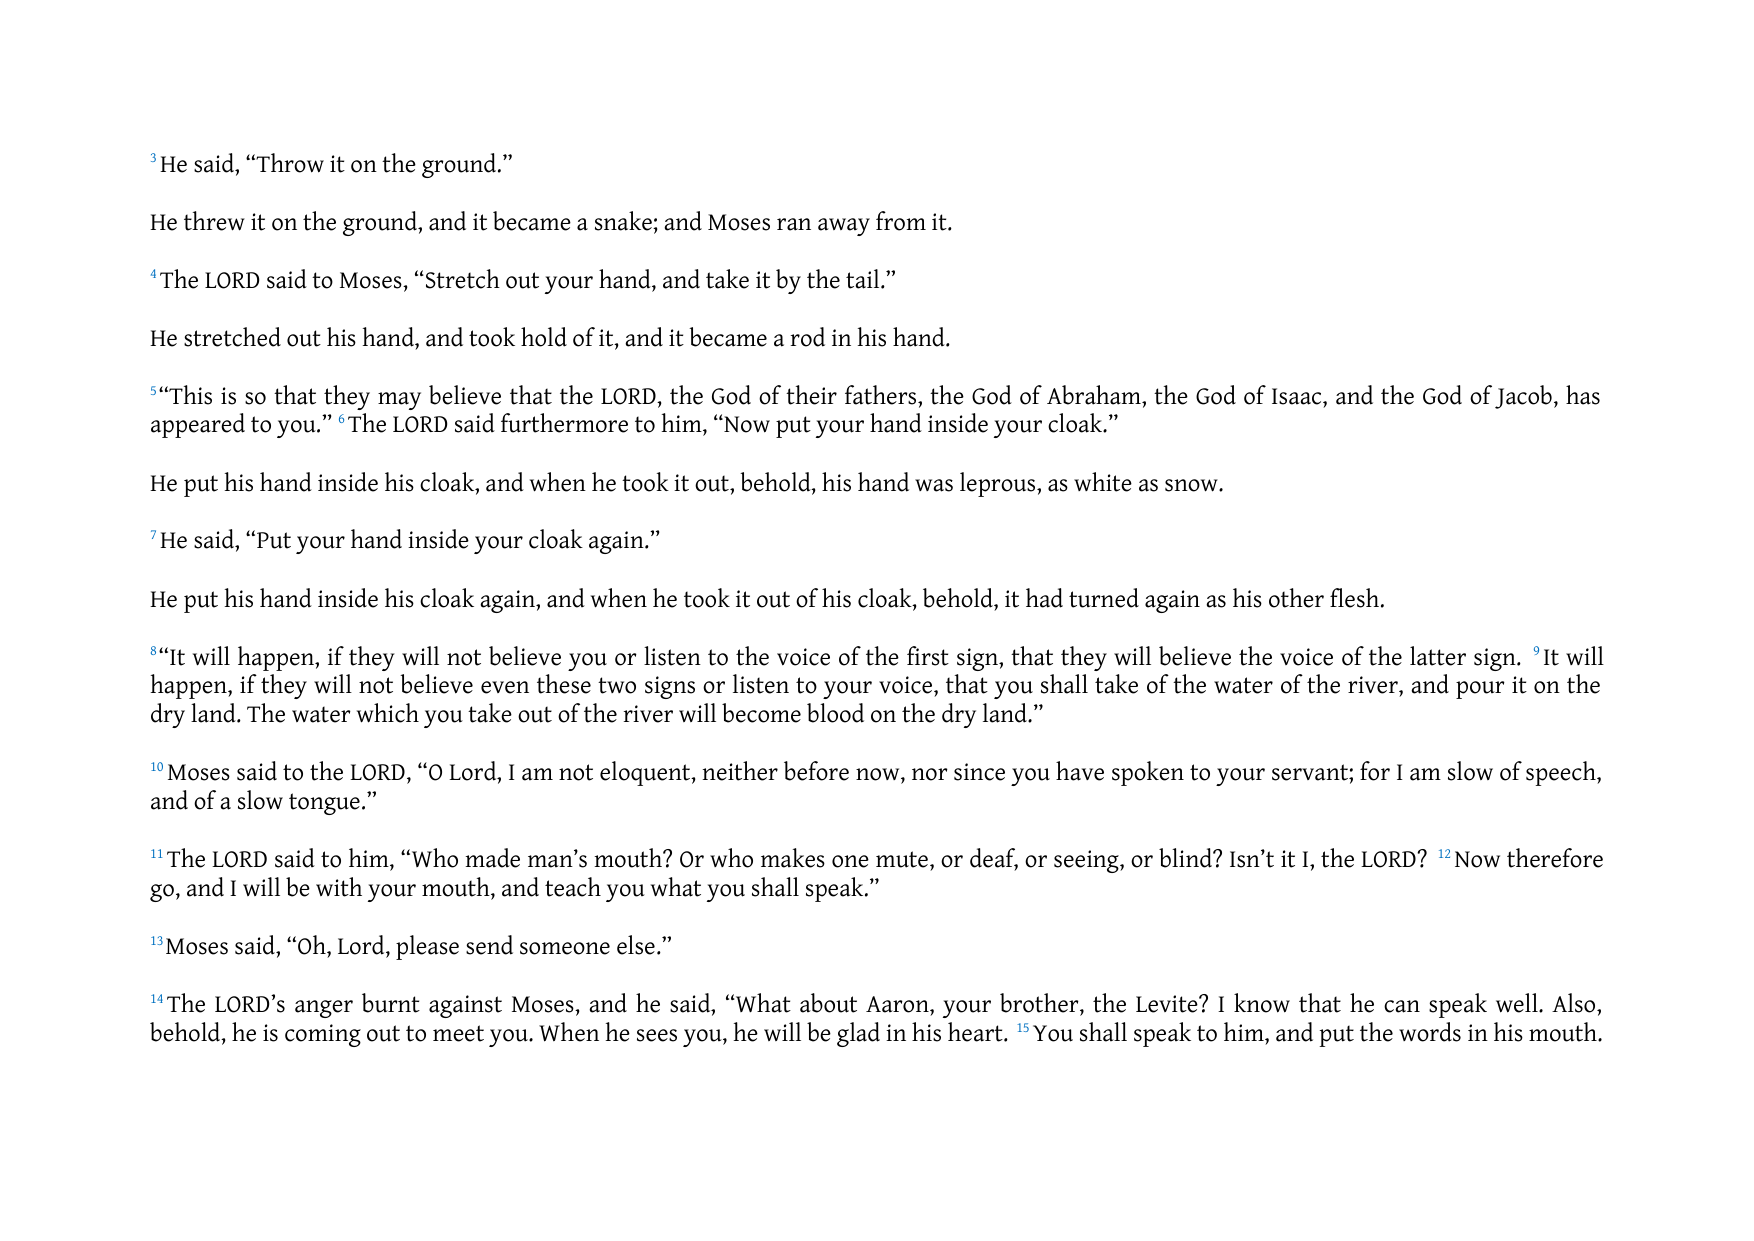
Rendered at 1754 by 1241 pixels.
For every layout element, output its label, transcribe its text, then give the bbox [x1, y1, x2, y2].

text 7 He said, “Put your hand inside your cloak again.” [150, 527, 1604, 556]
text 10 Moses said to the LORD, “O Lord, I am not eloquent, neither before now, nor since you have spoken to your servant; for I am slow of speech, and of a slow tongue.” [150, 759, 1604, 816]
text 3 He said, “Throw it on the ground.” [150, 150, 1604, 179]
text He put his hand inside his cloak again, and when he took it out of his cloak, behold, it had turned again as his other flesh. [150, 585, 1604, 614]
text 8 “It will happen, if they will not believe you or listen to the voice of the first sign, that they will believe the voice of the latter sign. 9 It will happen, if they will not believe even these two signs or listen to your voice, that you shall take of the water of the river, and pour it on the dry land. The water which you take out of the river will become blood on the dry land.” [150, 643, 1604, 729]
text He threw it on the ground, and it became a snake; and Moses ran away from it. [150, 208, 1604, 237]
text 4 The LORD said to Moses, “Stretch out your hand, and take it by the tail.” [150, 266, 1604, 295]
text He put his hand inside his cloak, and when he took it out, behold, his hand was leprous, as white as snow. [150, 469, 1604, 498]
text 5 “This is so that they may believe that the LORD, the God of their fathers, the God of Abraham, the God of Isaac, and the God of Jacob, has appeared to you.” 6 The LORD said furthermore to him, “Now put your hand inside your cloak.” [150, 382, 1604, 440]
text 11 The LORD said to him, “Who made man’s mouth? Or who makes one mute, or deaf, or seeing, or blind? Isn’t it I, the LORD? 12 Now therefore go, and I will be with your mouth, and teach you what you shall speak.” [150, 846, 1604, 903]
text He stretched out his hand, and took hold of it, and it became a rod in his hand. [150, 324, 1604, 353]
text 13 Moses said, “Oh, Lord, please send someone else.” [150, 932, 1604, 961]
text 14 The LORD’s anger burnt against Moses, and he said, “What about Aaron, your brother, the Levite? I know that he can speak well. Also, behold, he is coming out to meet you. When he sees you, he will be glad in his heart. 15 You shall speak to him, and put the words in his mouth. [150, 991, 1604, 1048]
